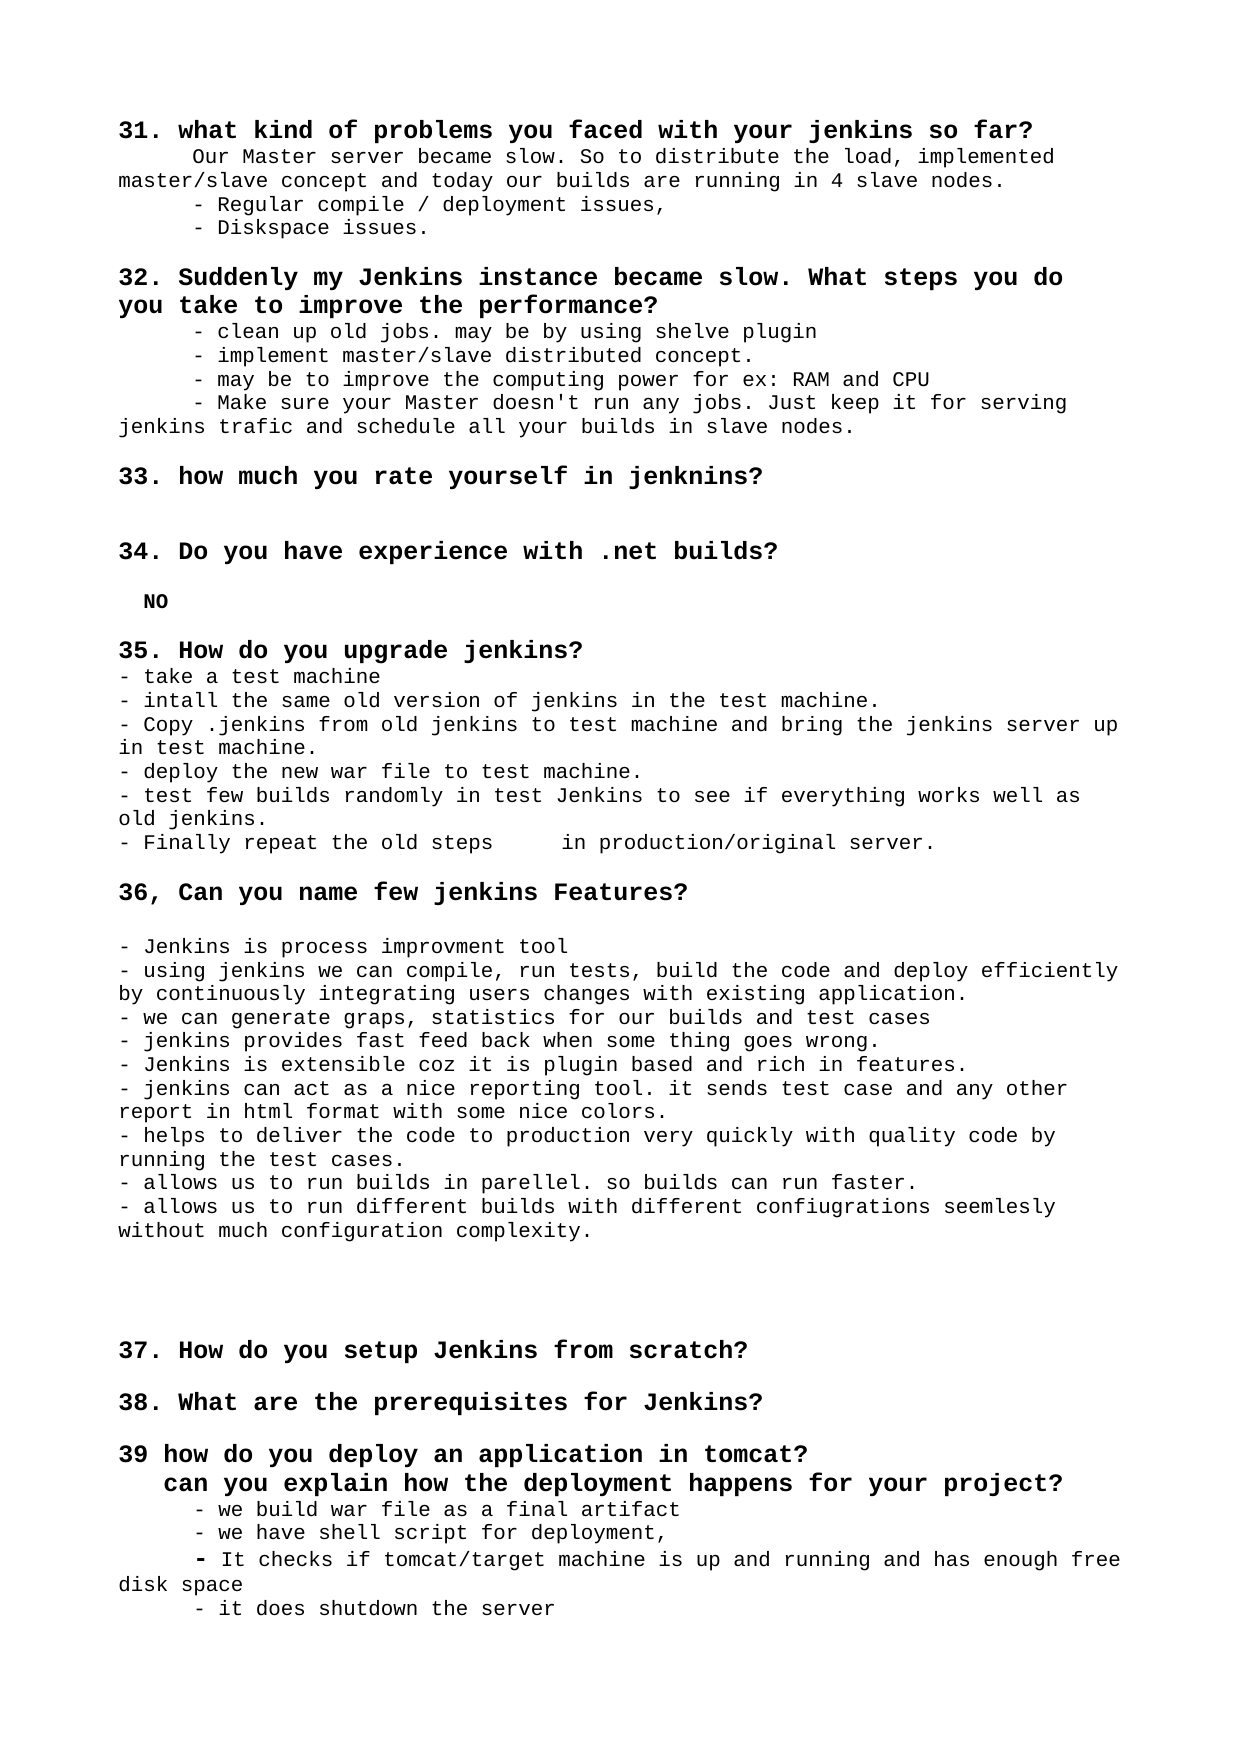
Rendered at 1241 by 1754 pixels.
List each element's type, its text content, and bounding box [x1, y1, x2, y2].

text 36, Can you name few jenkins Features? [118, 879, 1122, 908]
text - clean up old jobs. may be by using shelve plugin [118, 321, 1122, 345]
text - we have shell script for deployment, [118, 1522, 1122, 1546]
text 39 how do you deploy an application in tomcat? [118, 1442, 1122, 1470]
text - implement master/slave distributed concept. [118, 345, 1122, 369]
text - take a test machine [118, 666, 1122, 690]
text 33. how much you rate yourself in jenknins? [118, 463, 1122, 492]
text Our Master server became slow. So to distribute the load, implemented master/slave concept and today our builds are running in 4 slave nodes. [118, 146, 1122, 194]
text - using jenkins we can compile, run tests, build the code and deploy efficiently by continuously integrating users changes with existing application. [118, 959, 1122, 1007]
text can you explain how the deployment happens for your project? [118, 1470, 1122, 1498]
text 37. How do you setup Jenkins from scratch? [118, 1338, 1122, 1366]
text - Make sure your Master doesn't run any jobs. Just keep it for serving jenkins trafic and schedule all your builds in slave nodes. [118, 392, 1122, 439]
text 31. what kind of problems you faced with your jenkins so far? [118, 118, 1122, 146]
text - Diskspace issues. [118, 217, 1122, 241]
text - it does shutdown the server [118, 1598, 1122, 1621]
text - Jenkins is process improvment tool [118, 936, 1122, 959]
text - intall the same old version of jenkins in the test machine. [118, 690, 1122, 714]
text - Regular compile / deployment issues, [118, 194, 1122, 217]
text - helps to deliver the code to production very quickly with quality code by running the test cases. [118, 1125, 1122, 1172]
text - It checks if tomcat/target machine is up and running and has enough free disk space [118, 1546, 1122, 1598]
text - jenkins provides fast feed back when some thing goes wrong. [118, 1031, 1122, 1054]
text - Finally repeat the old steps in production/original server. [118, 832, 1122, 856]
text - allows us to run different builds with different confiugrations seemlesly without much configuration complexity. [118, 1196, 1122, 1243]
text 34. Do you have experience with .net builds? [118, 539, 1122, 567]
text - may be to improve the computing power for ex: RAM and CPU [118, 369, 1122, 392]
text - jenkins can act as a nice reporting tool. it sends test case and any other report in html format with some nice colors. [118, 1078, 1122, 1125]
text 35. How do you upgrade jenkins? [118, 638, 1122, 666]
text NO [118, 591, 1122, 614]
text - allows us to run builds in parellel. so builds can run faster. [118, 1172, 1122, 1196]
text - we can generate graps, statistics for our builds and test cases [118, 1007, 1122, 1031]
text 32. Suddenly my Jenkins instance became slow. What steps you do you take to improve the performance? [118, 265, 1122, 321]
text - Copy .jenkins from old jenkins to test machine and bring the jenkins server up in test machine. [118, 714, 1122, 761]
text - Jenkins is extensible coz it is plugin based and rich in features. [118, 1054, 1122, 1078]
text - deploy the new war file to test machine. [118, 761, 1122, 785]
text - test few builds randomly in test Jenkins to see if everything works well as old jenkins. [118, 785, 1122, 832]
text 38. What are the prerequisites for Jenkins? [118, 1390, 1122, 1418]
text - we build war file as a final artifact [118, 1498, 1122, 1522]
